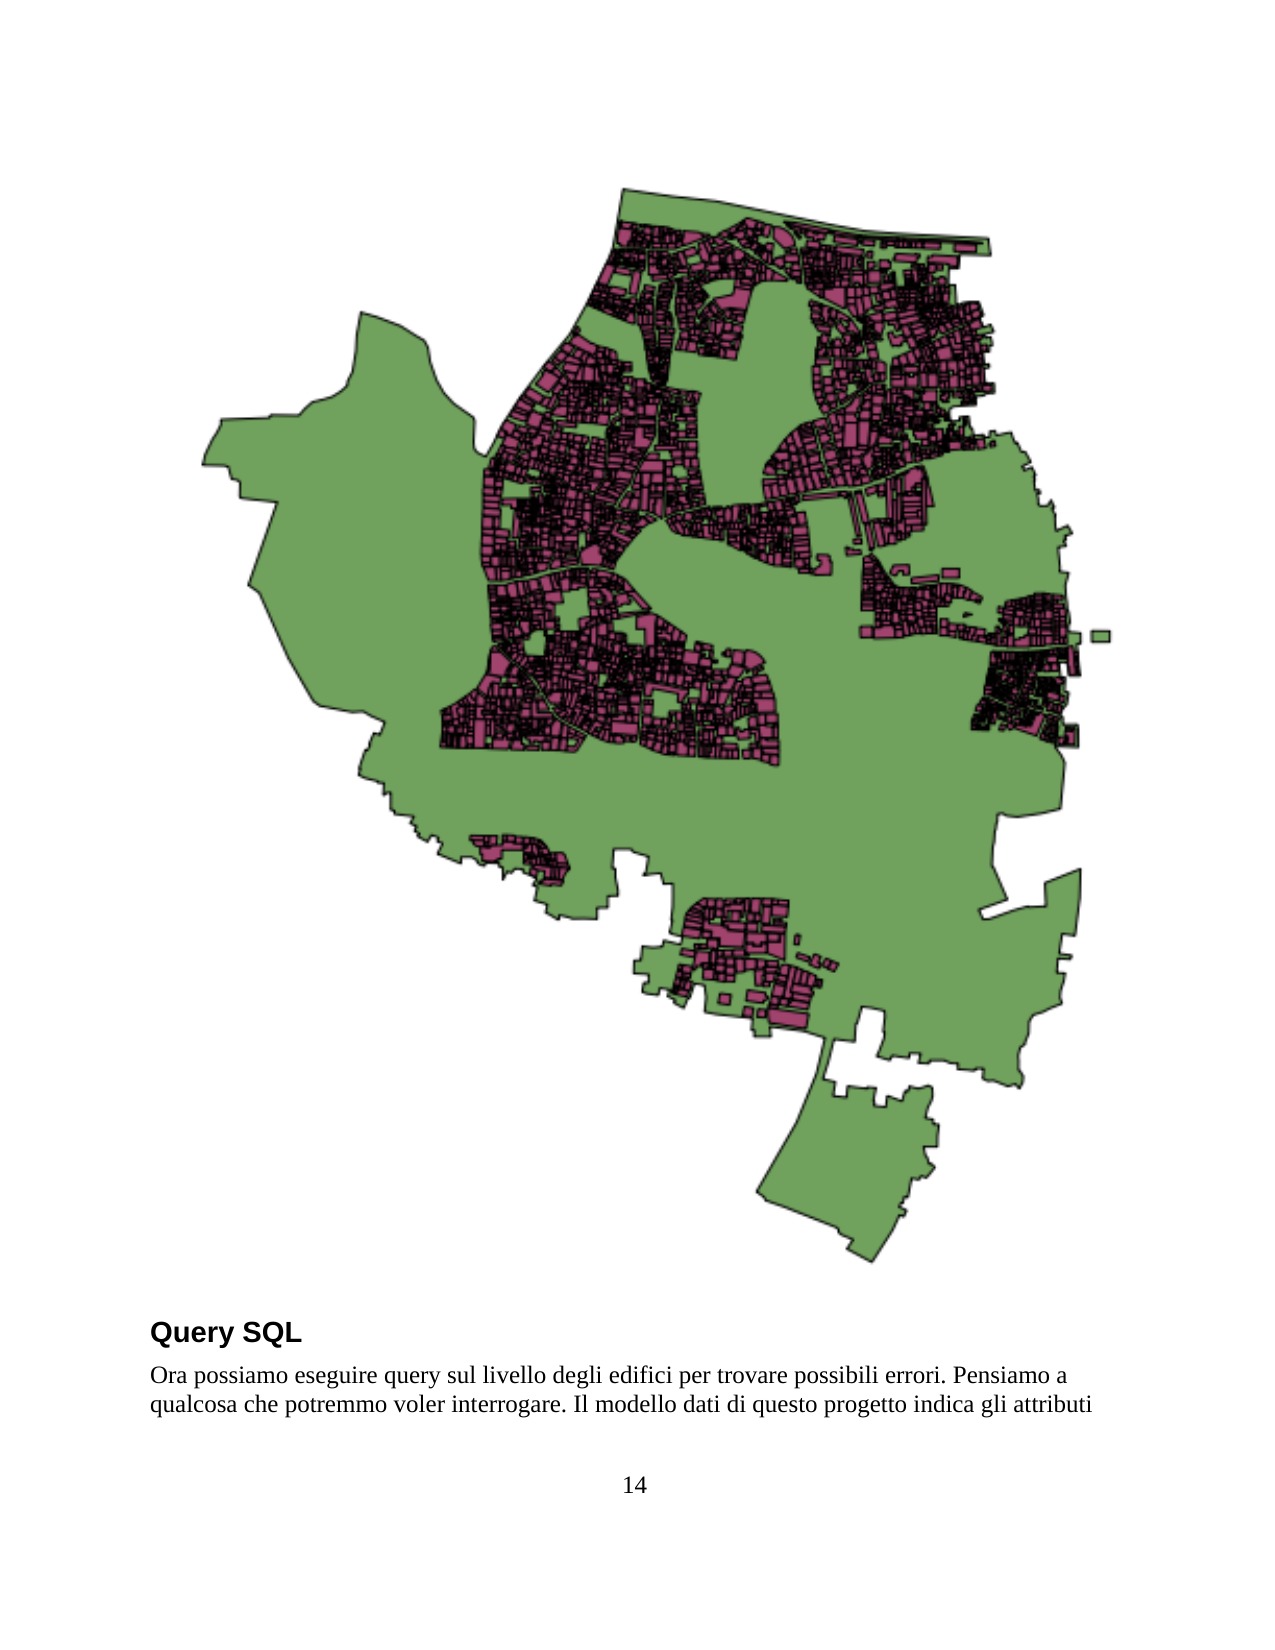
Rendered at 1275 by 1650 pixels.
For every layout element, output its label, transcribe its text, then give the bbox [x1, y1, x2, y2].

picture [150, 150, 1157, 1290]
text Ora possiamo eseguire query sul livello degli edifici per trovare possibili errori. Pensiamo a qualcosa che potremmo voler interrogare. Il modello dati di questo progetto indica gli attributi [150, 1361, 1125, 1418]
subtitle Query SQL [150, 1314, 1125, 1348]
